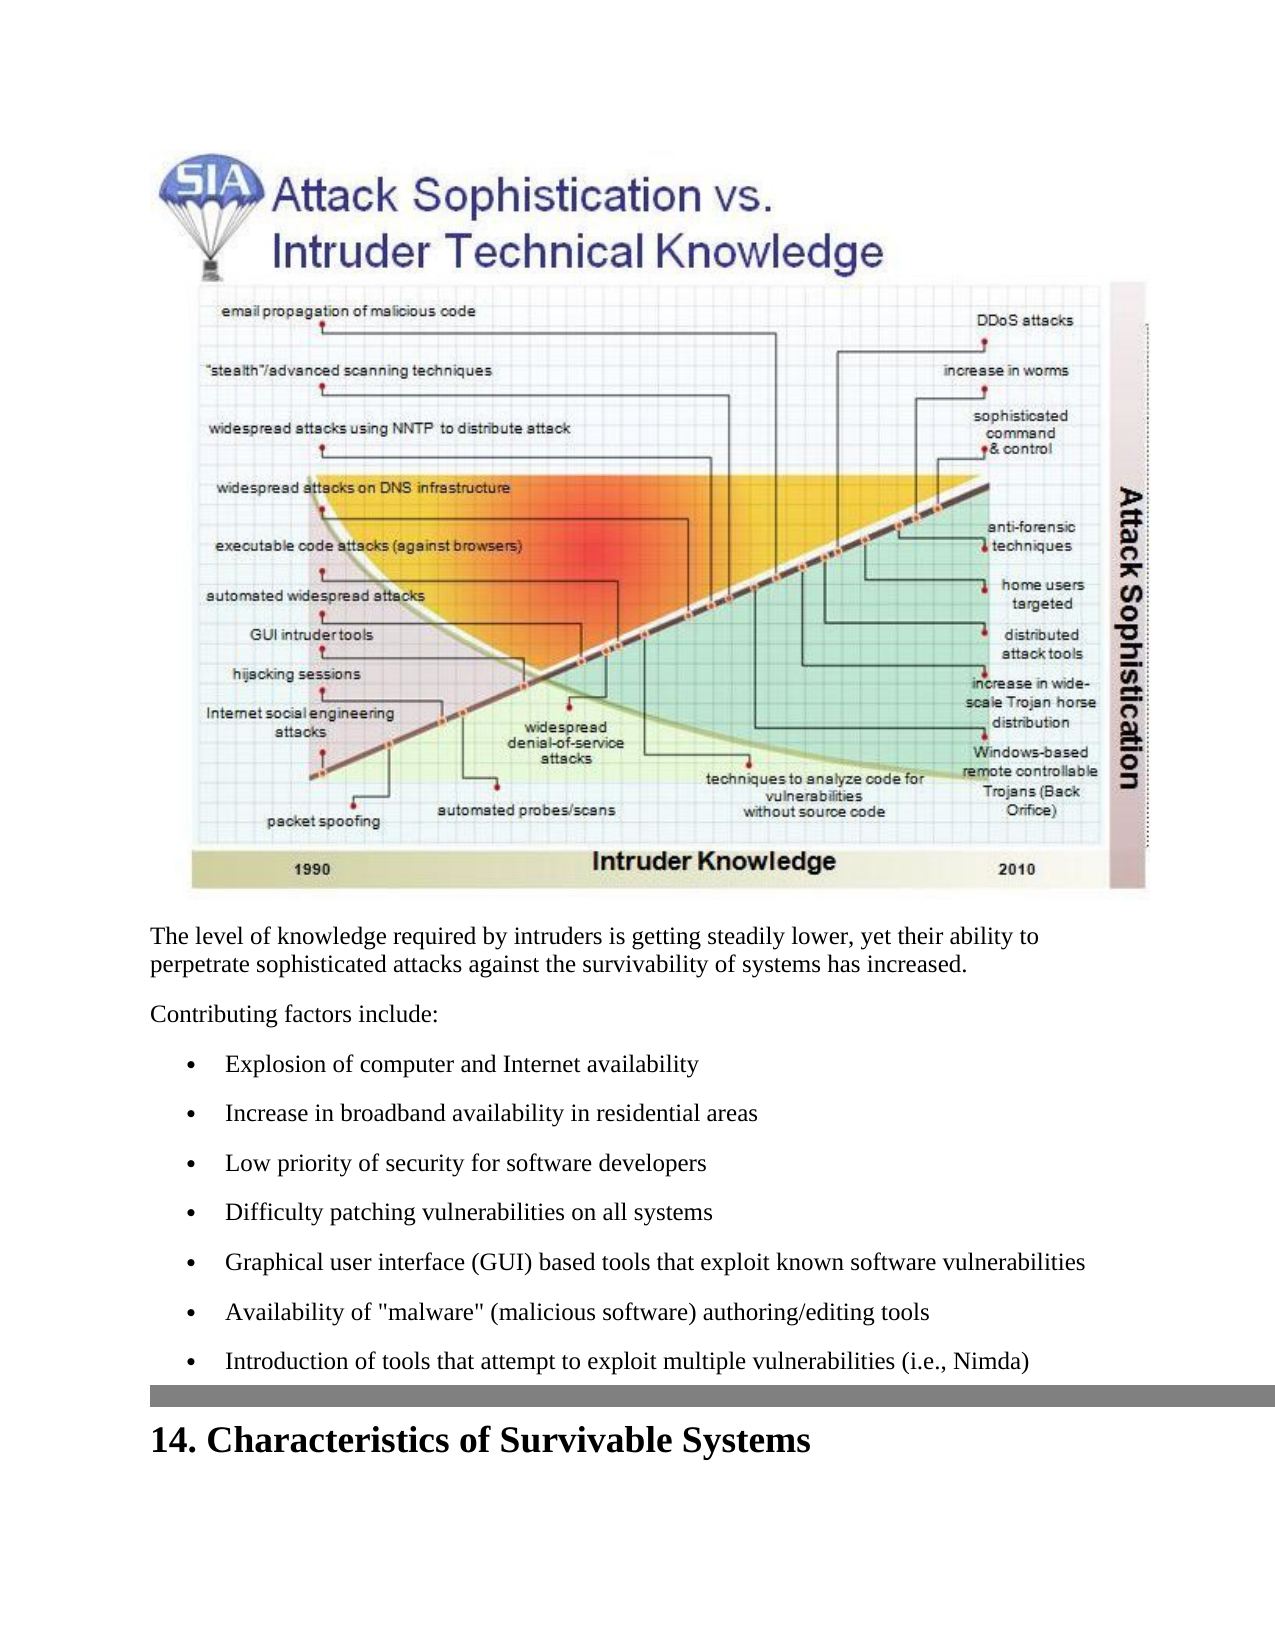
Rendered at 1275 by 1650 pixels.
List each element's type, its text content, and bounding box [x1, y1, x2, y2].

list Availability of "malware" (malicious software) authoring/editing tools [187, 1297, 1125, 1325]
list Difficulty patching vulnerabilities on all systems [187, 1197, 1125, 1226]
list Explosion of computer and Internet availability [187, 1049, 1125, 1077]
list Graphical user interface (GUI) based tools that exploit known software vulnerabilities [187, 1247, 1125, 1276]
list Low priority of security for software developers [187, 1148, 1125, 1177]
list Introduction of tools that attempt to exploit multiple vulnerabilities (i.e., Nimda) [187, 1346, 1125, 1375]
list Increase in broadband availability in residential areas [187, 1098, 1125, 1127]
text Contributing factors include: [150, 999, 1125, 1028]
text The level of knowledge required by intruders is getting steadily lower, yet their ability to perpetrate sophisticated attacks against the survivability of systems has increased. [150, 921, 1125, 978]
subtitle 14. Characteristics of Survivable Systems [150, 1418, 1125, 1461]
